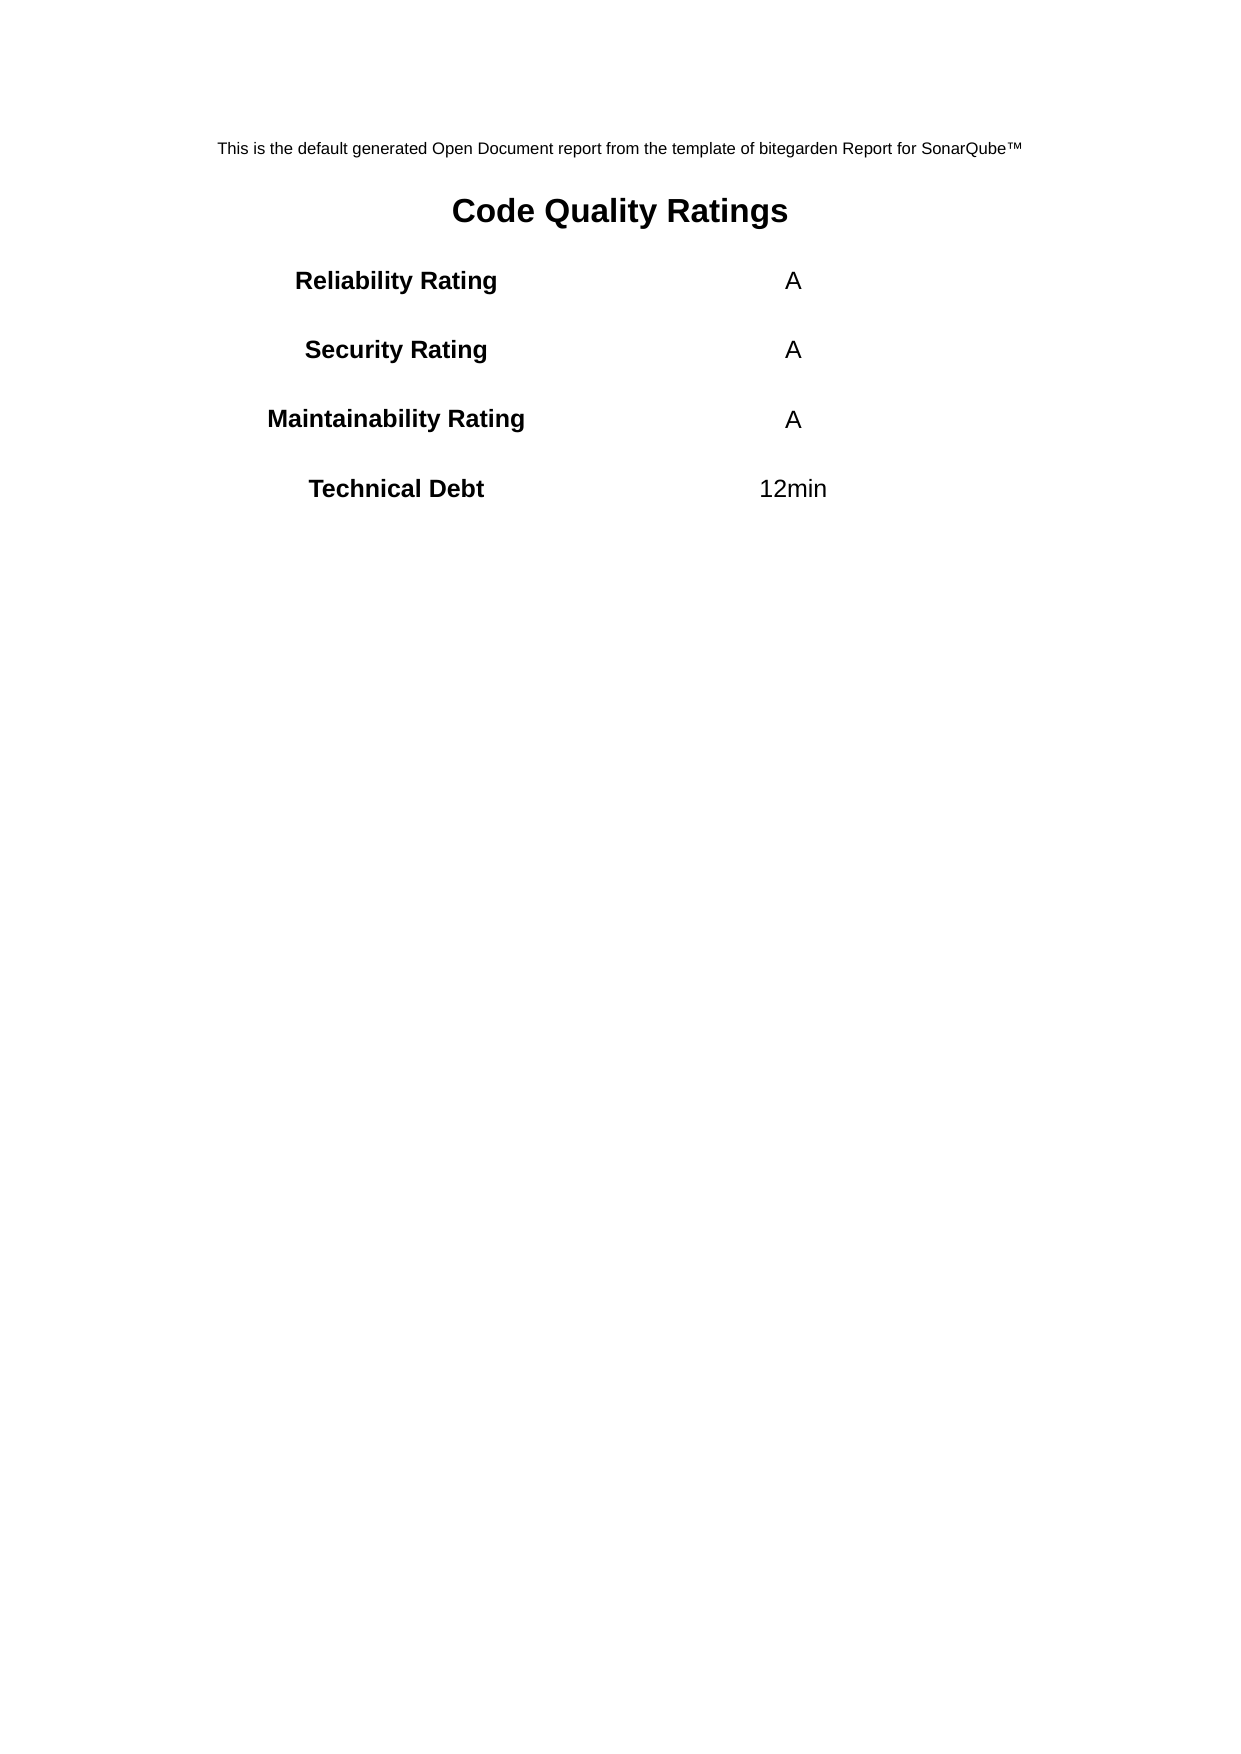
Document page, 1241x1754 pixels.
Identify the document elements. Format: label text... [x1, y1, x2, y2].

table_cell Technical Debt [219, 456, 573, 525]
table_cell A [574, 386, 1013, 456]
table_cell Maintainability Rating [219, 386, 573, 456]
table_cell Security Rating [219, 317, 573, 386]
table_header Reliability Rating [219, 248, 573, 317]
text Code Quality Ratings [118, 191, 1122, 229]
table_cell A [574, 317, 1013, 386]
table_header A [574, 248, 1013, 317]
table_cell 12min [574, 456, 1013, 525]
text This is the default generated Open Document report from the template of bitegarden Report for SonarQube™ [118, 139, 1122, 158]
